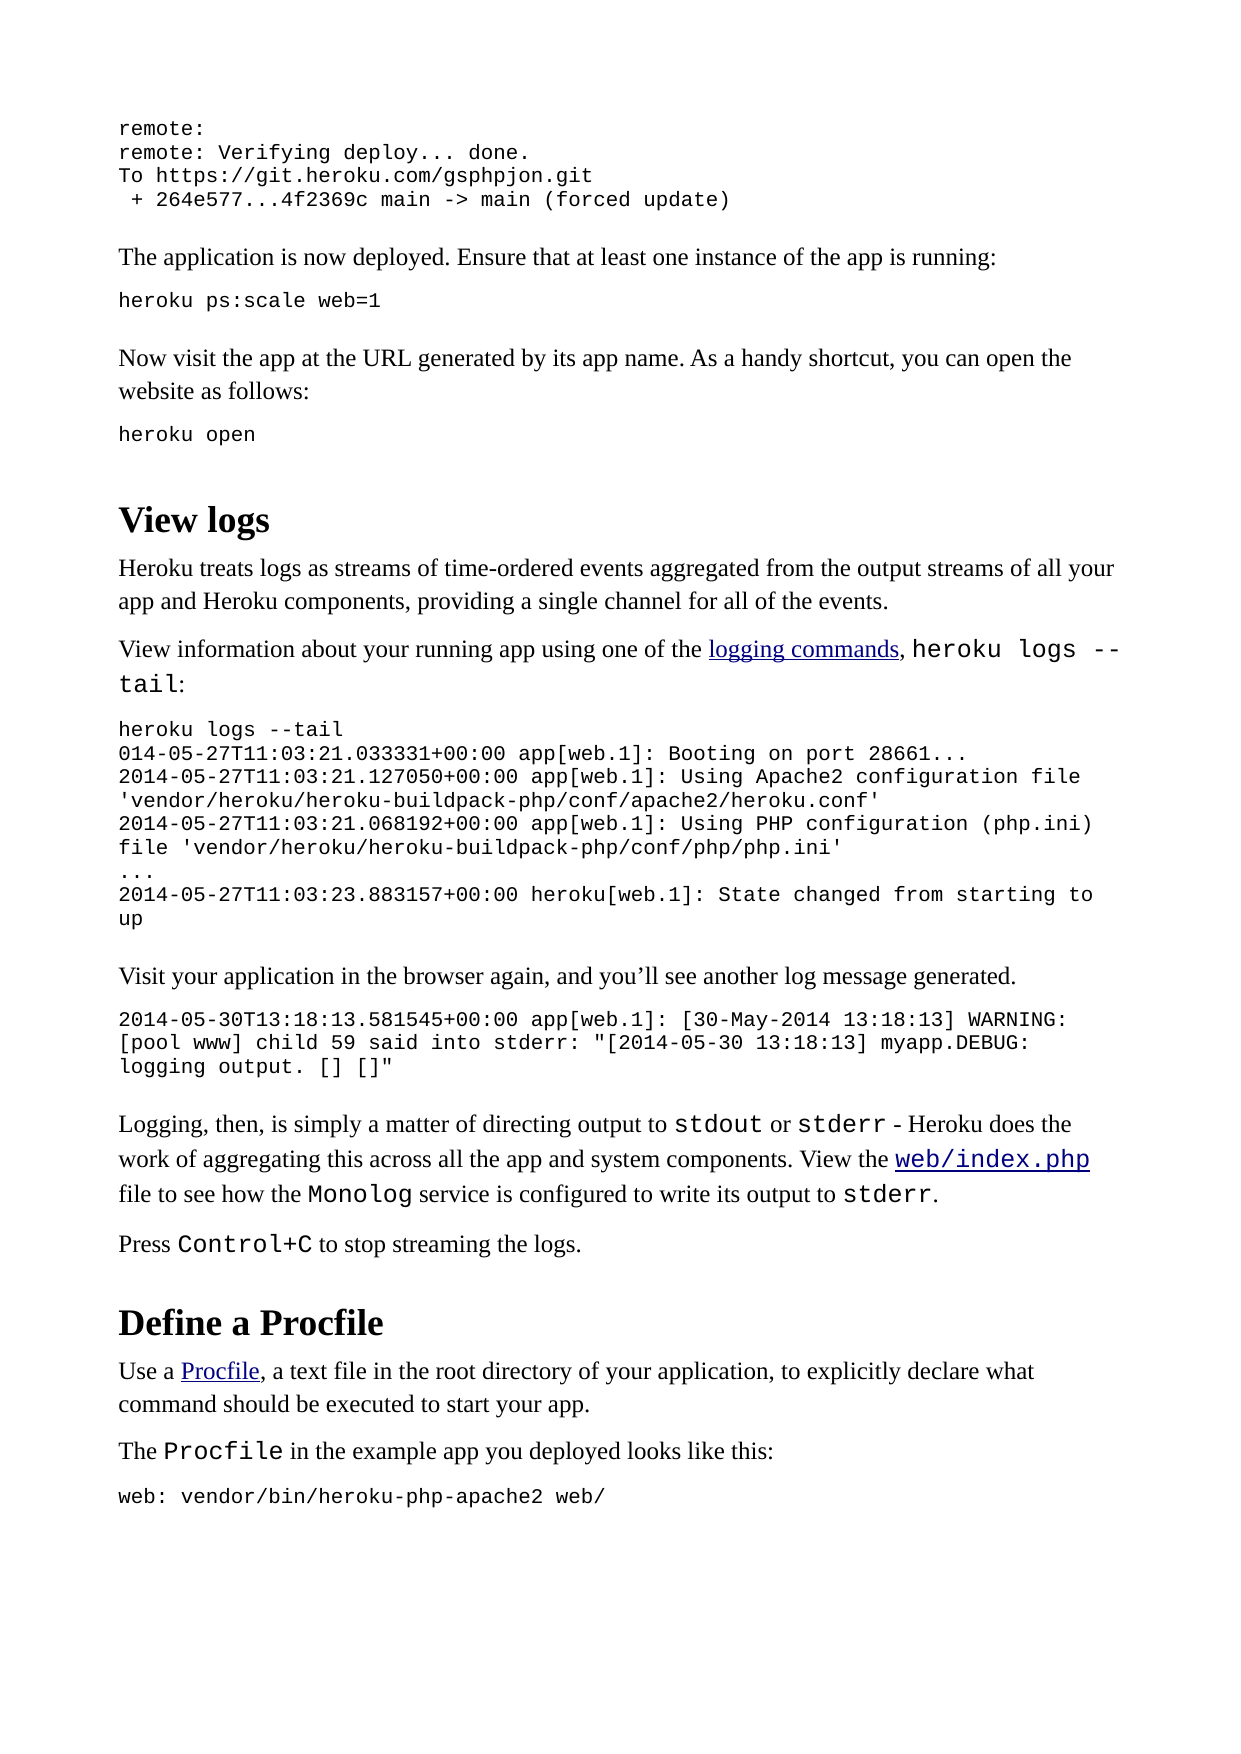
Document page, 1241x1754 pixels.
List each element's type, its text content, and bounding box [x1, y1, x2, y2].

text ... [118, 861, 1122, 884]
text 2014-05-27T11:03:21.127050+00:00 app[web.1]: Using Apache2 configuration file 'vendor/heroku/heroku-buildpack-php/conf/apache2/heroku.conf' [118, 766, 1122, 813]
text 2014-05-30T13:18:13.581545+00:00 app[web.1]: [30-May-2014 13:18:13] WARNING: [pool www] child 59 said into stderr: "[2014-05-30 13:18:13] myapp.DEBUG: logging output. [] []" [118, 1009, 1122, 1080]
subtitle View logs [118, 497, 1122, 541]
text Visit your application in the browser again, and you’ll see another log message generated. [118, 961, 1122, 990]
text web: vendor/bin/heroku-php-apache2 web/ [118, 1486, 1122, 1510]
text Press Control+C to stop streaming the logs. [118, 1229, 1122, 1260]
text To https://git.heroku.com/gsphpjon.git [118, 165, 1122, 189]
text + 264e577...4f2369c main -> main (forced update) [118, 189, 1122, 213]
text The Procfile in the example app you deployed looks like this: [118, 1436, 1122, 1467]
text heroku open [118, 423, 1122, 447]
text remote: [118, 118, 1122, 142]
text heroku ps:scale web=1 [118, 290, 1122, 313]
text Heroku treats logs as streams of time-ordered events aggregated from the output streams of all your app and Heroku components, providing a single channel for all of the events. [118, 553, 1122, 615]
subtitle Define a Procfile [118, 1300, 1122, 1343]
text heroku logs --tail [118, 719, 1122, 742]
text remote: Verifying deploy... done. [118, 142, 1122, 165]
text Now visit the app at the URL generated by its app name. As a handy shortcut, you can open the website as follows: [118, 343, 1122, 405]
text Use a Procfile, a text file in the root directory of your application, to explicitly declare what command should be executed to start your app. [118, 1356, 1122, 1418]
text 2014-05-27T11:03:23.883157+00:00 heroku[web.1]: State changed from starting to up [118, 884, 1122, 932]
text The application is now deployed. Ensure that at least one instance of the app is running: [118, 242, 1122, 271]
text 2014-05-27T11:03:21.068192+00:00 app[web.1]: Using PHP configuration (php.ini) file 'vendor/heroku/heroku-buildpack-php/conf/php/php.ini' [118, 813, 1122, 861]
text 014-05-27T11:03:21.033331+00:00 app[web.1]: Booting on port 28661... [118, 742, 1122, 766]
text View information about your running app using one of the logging commands, heroku logs --tail: [118, 634, 1122, 700]
text Logging, then, is simply a matter of directing output to stdout or stderr - Heroku does the work of aggregating this across all the app and system components. View the web/index.php file to see how the Monolog service is configured to write its output to stderr. [118, 1109, 1122, 1210]
